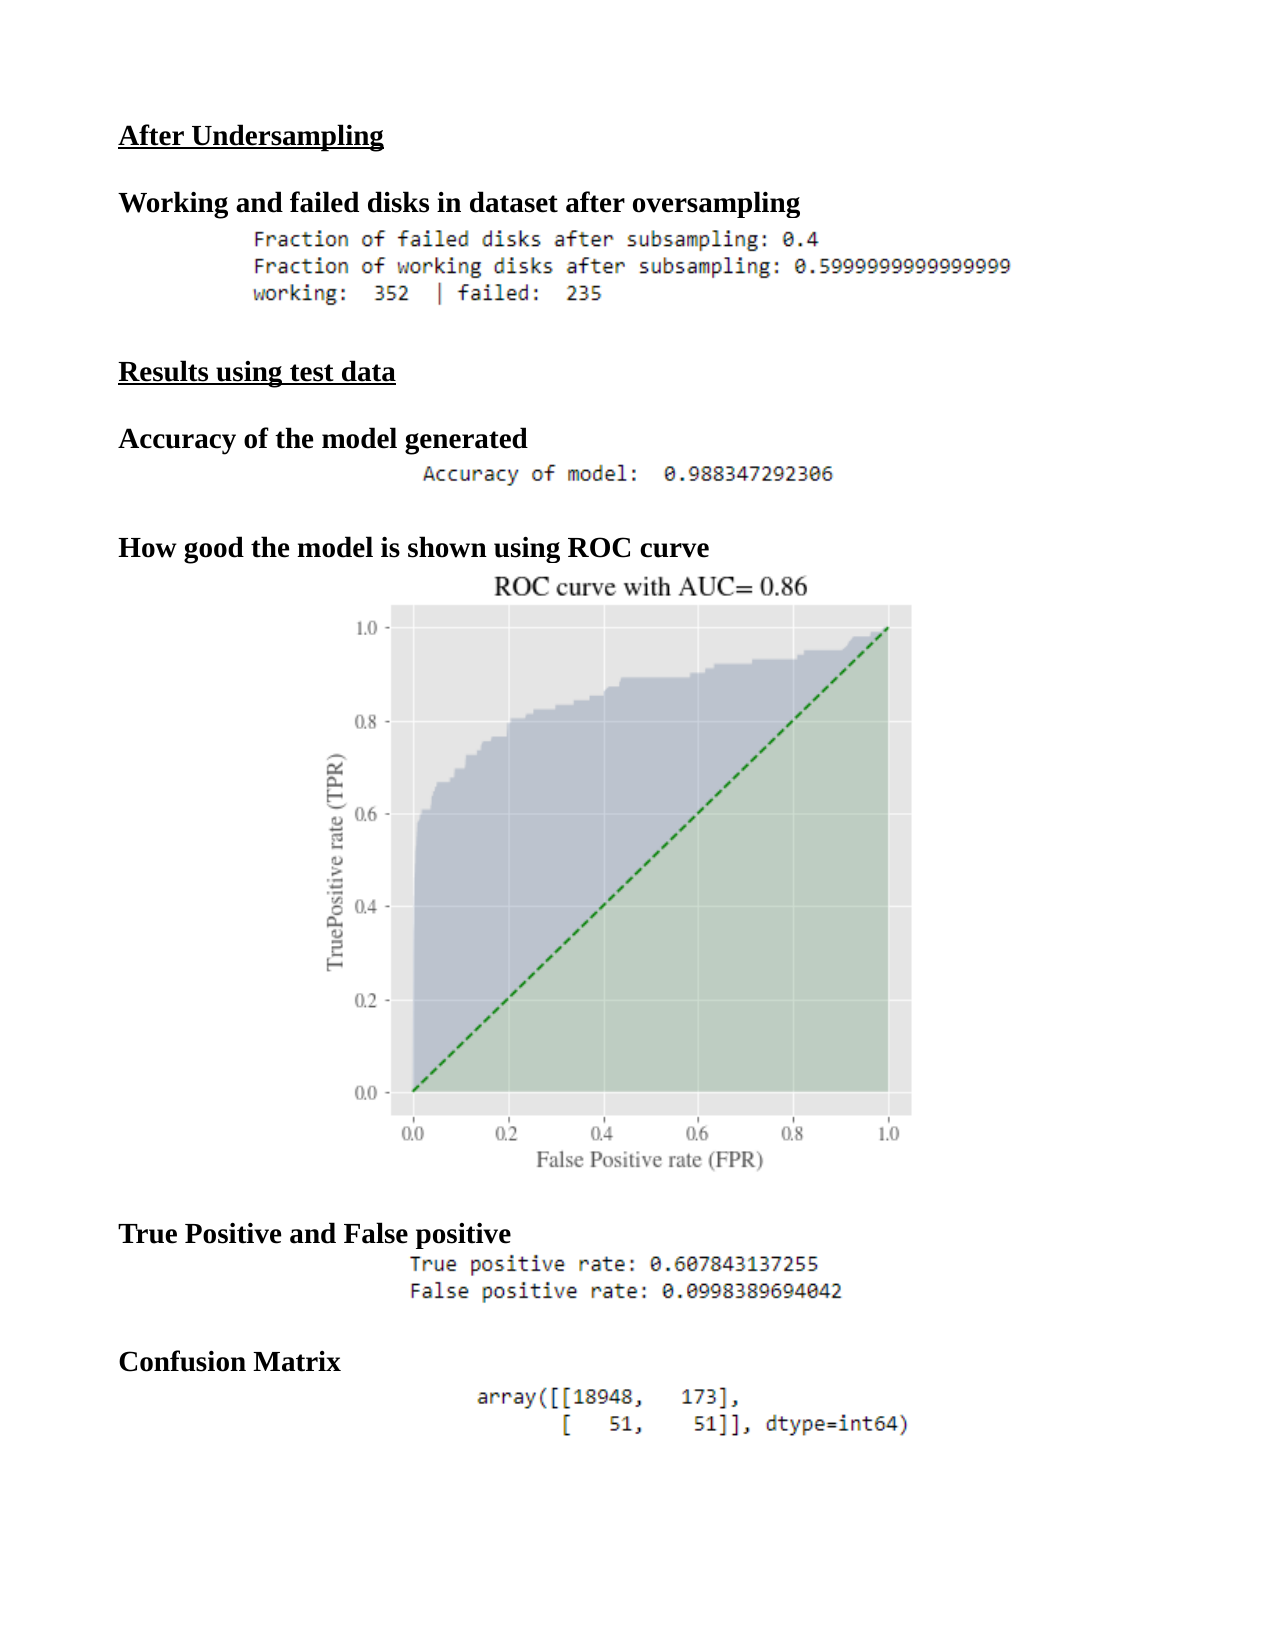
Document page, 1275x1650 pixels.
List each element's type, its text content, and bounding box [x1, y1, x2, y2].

text How good the model is shown using ROC curve [118, 530, 1157, 564]
text Working and failed disks in dataset after oversampling [118, 185, 1157, 219]
text Results using test data [118, 354, 1157, 387]
text True Positive and False positive [118, 1216, 1157, 1249]
picture [242, 218, 1033, 321]
text After Undersampling [118, 118, 1157, 152]
picture [418, 454, 857, 497]
text Accuracy of the model generated [118, 421, 1157, 454]
picture [466, 1377, 930, 1446]
picture [321, 563, 954, 1183]
picture [406, 1249, 869, 1311]
text Confusion Matrix [118, 1344, 1157, 1378]
